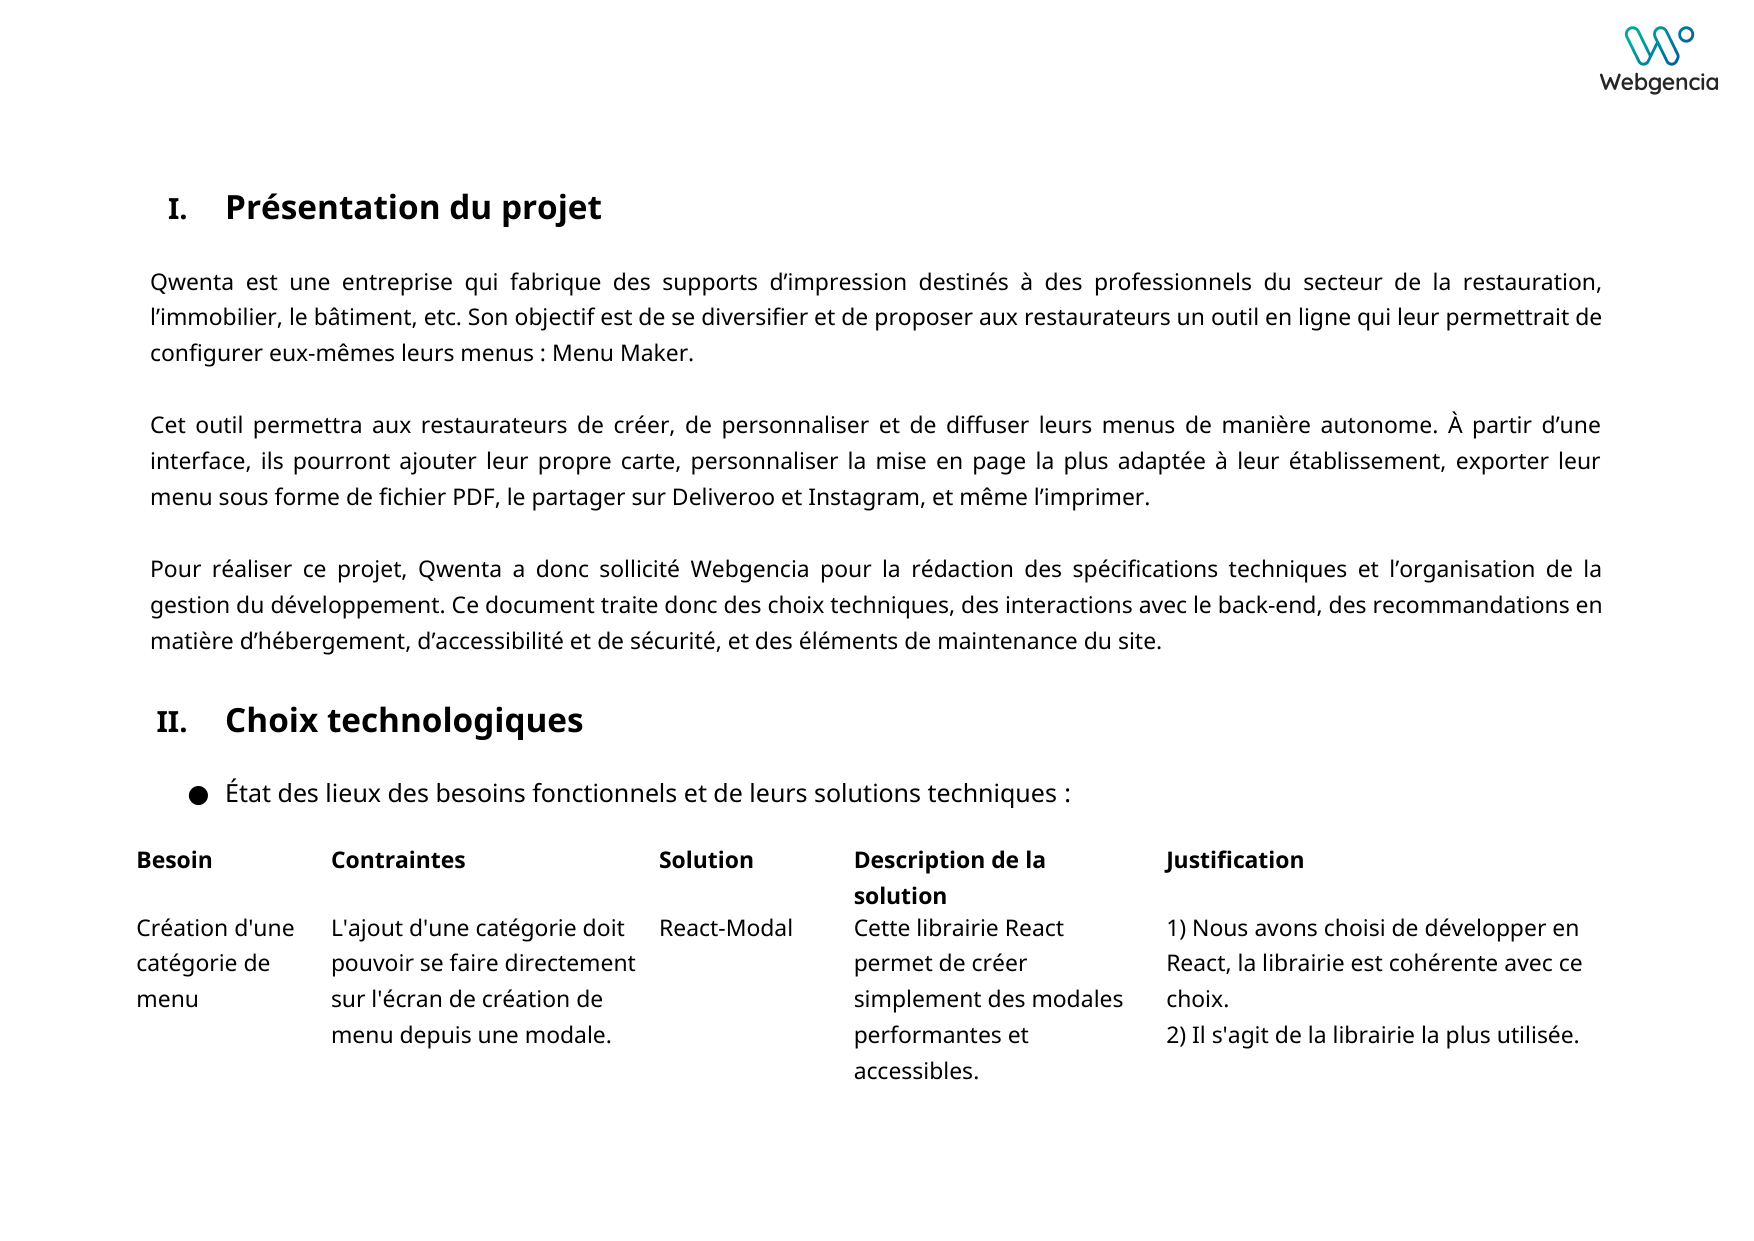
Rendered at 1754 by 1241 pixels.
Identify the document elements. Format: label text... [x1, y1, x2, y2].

table_cell Cette librairie React permet de créer simplement des modales performantes et accessibles. [842, 911, 1155, 1086]
subtitle Présentation du projet [187, 184, 1604, 229]
table_header Solution [648, 844, 842, 911]
table_cell L'ajout d'une catégorie doit pouvoir se faire directement sur l'écran de création de menu depuis une modale. [320, 911, 648, 1086]
list État des lieux des besoins fonctionnels et de leurs solutions techniques : [187, 776, 1604, 810]
picture [1580, 20, 1739, 101]
table_header Contraintes [320, 844, 648, 911]
table_header Description de la solution [842, 844, 1155, 911]
table_cell 1) Nous avons choisi de développer en React, la librairie est cohérente avec ce choix. 2) Il s'agit de la librairie la plus utilisée. [1155, 911, 1622, 1086]
subtitle Choix technologiques [187, 697, 1604, 742]
table_cell Création d'une catégorie de menu [125, 911, 319, 1086]
table_header Besoin [125, 844, 319, 911]
text Cet outil permettra aux restaurateurs de créer, de personnaliser et de diffuser leurs menus de manière autonome. À partir d’une interface, ils pourront ajouter leur propre carte, personnaliser la mise en page la plus adaptée à leur établissement, exporter leur menu sous forme de fichier PDF, le partager sur Deliveroo et Instagram, et même l’imprimer. [150, 409, 1604, 512]
table_cell React-Modal [648, 911, 842, 1086]
table_header Justification [1155, 844, 1622, 911]
text Pour réaliser ce projet, Qwenta a donc sollicité Webgencia pour la rédaction des spécifications techniques et l’organisation de la gestion du développement. Ce document traite donc des choix techniques, des interactions avec le back-end, des recommandations en matière d’hébergement, d’accessibilité et de sécurité, et des éléments de maintenance du site. [150, 553, 1604, 656]
text Qwenta est une entreprise qui fabrique des supports d’impression destinés à des professionnels du secteur de la restauration, l’immobilier, le bâtiment, etc. Son objectif est de se diversifier et de proposer aux restaurateurs un outil en ligne qui leur permettrait de configurer eux-mêmes leurs menus : Menu Maker. [150, 265, 1604, 368]
